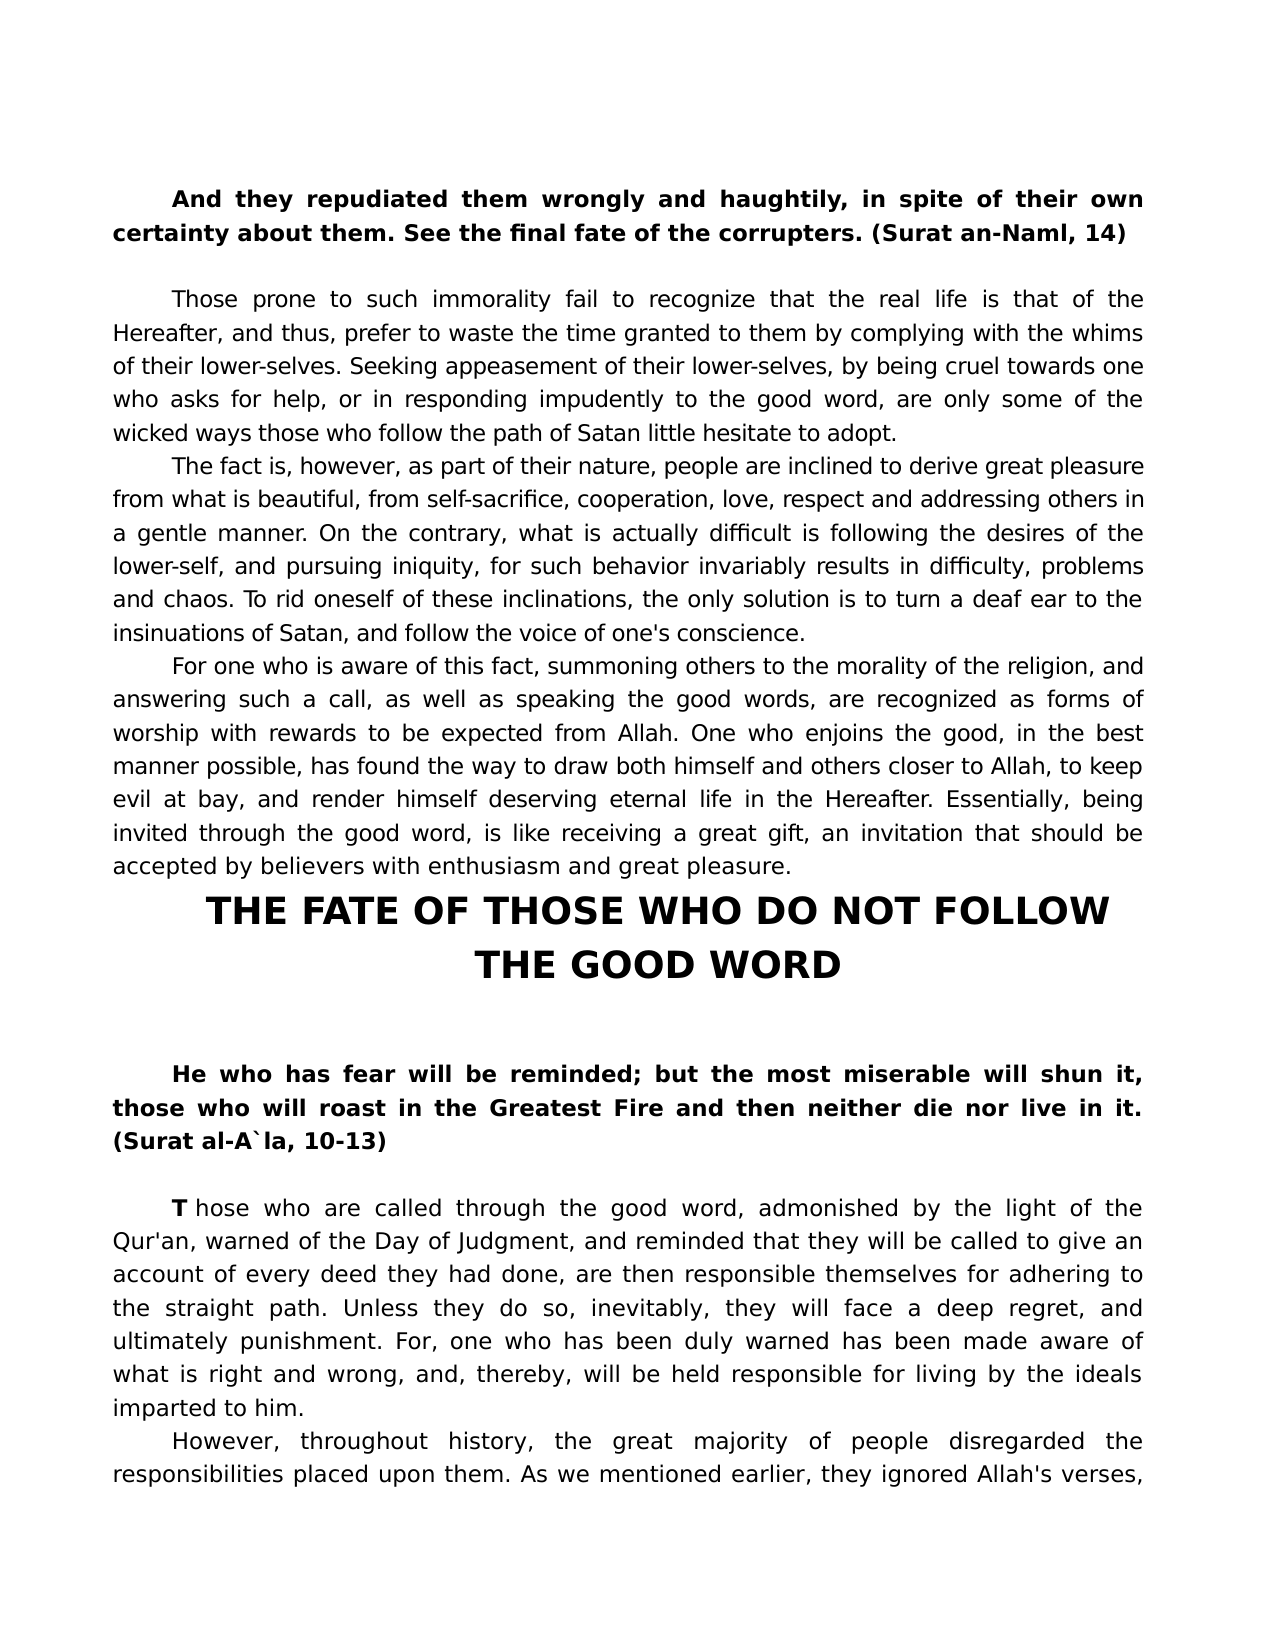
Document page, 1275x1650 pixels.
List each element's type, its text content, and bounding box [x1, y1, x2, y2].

text THE FATE OF THOSE WHO DO NOT FOLLOW [112, 881, 1145, 935]
text THE GOOD WORD [112, 935, 1145, 989]
text Those prone to such immorality fail to recognize that the real life is that of the Hereafter, and thus, prefer to waste the time granted to them by complying with the whims of their lower-selves. Seeking appeasement of their lower-selves, by being cruel towards one who asks for help, or in responding impudently to the good word, are only some of the wicked ways those who follow the path of Satan little hesitate to adopt. [112, 281, 1145, 448]
text For one who is aware of this fact, summoning others to the morality of the religion, and answering such a call, as well as speaking the good words, are recognized as forms of worship with rewards to be expected from Allah. One who enjoins the good, in the best manner possible, has found the way to draw both himself and others closer to Allah, to keep evil at bay, and render himself deserving eternal life in the Hereafter. Essentially, being invited through the good word, is like receiving a great gift, an invitation that should be accepted by believers with enthusiasm and great pleasure. [112, 648, 1145, 881]
text And they repudiated them wrongly and haughtily, in spite of their own certainty about them. See the final fate of the corrupters. (Surat an-Naml, 14) [112, 181, 1145, 248]
text Those who are called through the good word, admonished by the light of the Qur'an, warned of the Day of Judgment, and reminded that they will be called to give an account of every deed they had done, are then responsible themselves for adhering to the straight path. Unless they do so, inevitably, they will face a deep regret, and ultimately punishment. For, one who has been duly warned has been made aware of what is right and wrong, and, thereby, will be held responsible for living by the ideals imparted to him. [112, 1189, 1145, 1423]
text However, throughout history, the great majority of people disregarded the responsibilities placed upon them. As we mentioned earlier, they ignored Allah's verses, [112, 1423, 1145, 1489]
text The fact is, however, as part of their nature, people are inclined to derive great pleasure from what is beautiful, from self-sacrifice, cooperation, love, respect and addressing others in a gentle manner. On the contrary, what is actually difficult is following the desires of the lower-self, and pursuing iniquity, for such behavior invariably results in difficulty, problems and chaos. To rid oneself of these inclinations, the only solution is to turn a deaf ear to the insinuations of Satan, and follow the voice of one's conscience. [112, 448, 1145, 648]
text He who has fear will be reminded; but the most miserable will shun it, those who will roast in the Greatest Fire and then neither die nor live in it. (Surat al-A`la, 10-13) [112, 1056, 1145, 1156]
